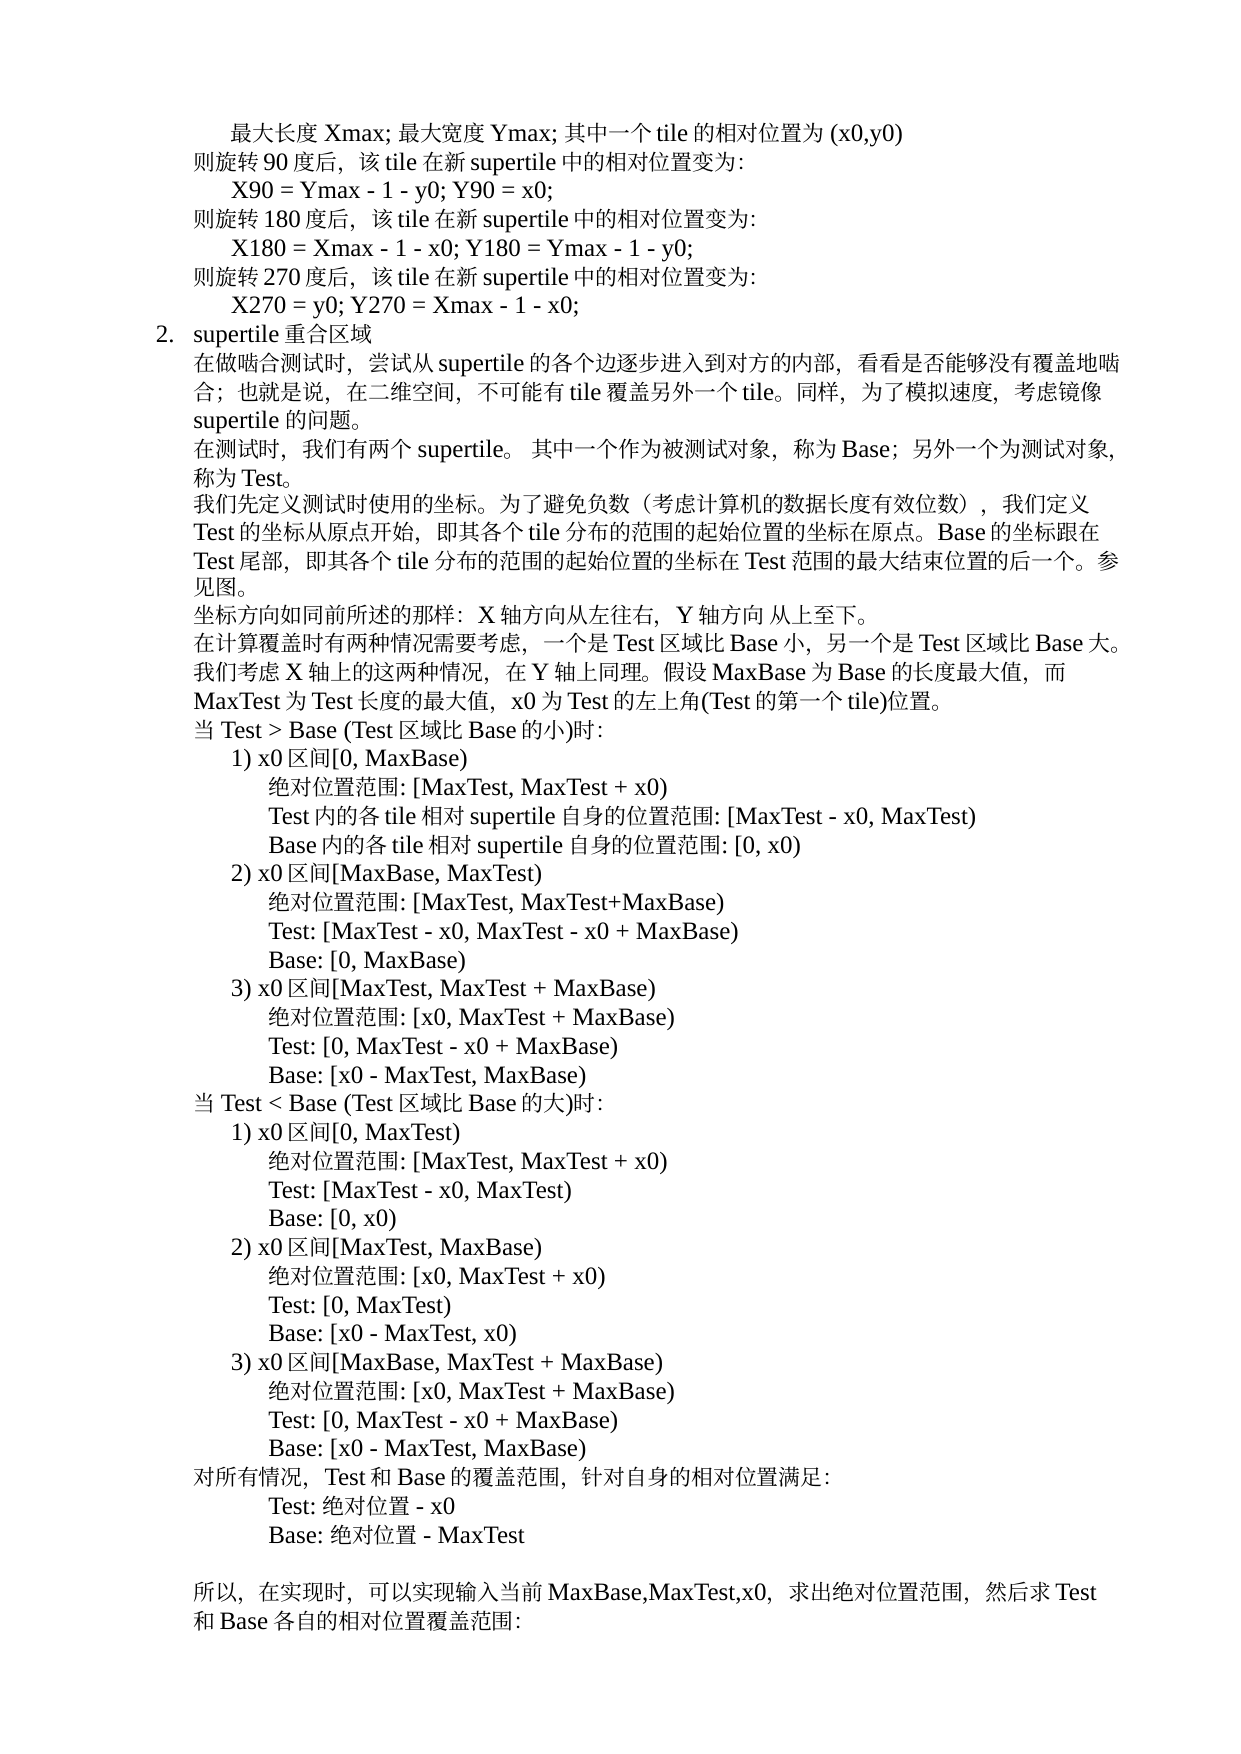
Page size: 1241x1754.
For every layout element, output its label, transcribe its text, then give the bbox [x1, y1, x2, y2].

list Test内的各tile相对supertile自身的位置范围: [MaxTest - x0, MaxTest) [231, 801, 1122, 830]
list 坐标方向如同前所述的那样：X轴方向从左往右，Y轴方向 从上至下。 [156, 600, 1122, 628]
list Test: [0, MaxTest) [231, 1290, 1122, 1318]
list 当 Test < Base (Test区域比Base的大)时： [156, 1088, 1122, 1117]
list 2) x0区间[MaxTest, MaxBase) [193, 1232, 1122, 1261]
list Base: 绝对位置 - MaxTest [231, 1520, 1122, 1548]
list 3) x0区间[MaxBase, MaxTest + MaxBase) [193, 1347, 1122, 1376]
list 在计算覆盖时有两种情况需要考虑，一个是Test区域比Base小，另一个是Test区域比Base大。我们考虑X轴上的这两种情况，在Y轴上同理。假设MaxBase为Base的长度最大值，而MaxTest为Test长度的最大值，x0为Test的左上角(Test的第一个tile)位置。 [156, 628, 1122, 715]
list Base: [x0 - MaxTest, MaxBase) [231, 1060, 1122, 1088]
list 最大长度 Xmax; 最大宽度Ymax; 其中一个tile的相对位置为 (x0,y0) [193, 118, 1122, 147]
list 绝对位置范围: [x0, MaxTest + x0) [231, 1261, 1122, 1290]
list 1) x0区间[0, MaxBase) [193, 743, 1122, 772]
list 绝对位置范围: [x0, MaxTest + MaxBase) [231, 1002, 1122, 1031]
list 则旋转270度后，该tile在新supertile中的相对位置变为： [156, 262, 1122, 291]
list 在测试时，我们有两个 supertile。 其中一个作为被测试对象，称为Base；另外一个为测试对象，称为Test。 [156, 434, 1122, 492]
list Test: [0, MaxTest - x0 + MaxBase) [231, 1031, 1122, 1060]
list Test: [MaxTest - x0, MaxTest) [231, 1175, 1122, 1203]
list Base: [x0 - MaxTest, MaxBase) [231, 1433, 1122, 1462]
list 1) x0区间[0, MaxTest) [193, 1117, 1122, 1146]
list 则旋转90度后，该tile在新supertile中的相对位置变为： [156, 147, 1122, 176]
list 绝对位置范围: [MaxTest, MaxTest + x0) [231, 1146, 1122, 1175]
list 3) x0区间[MaxTest, MaxTest + MaxBase) [193, 973, 1122, 1002]
list 绝对位置范围: [x0, MaxTest + MaxBase) [231, 1376, 1122, 1405]
list 我们先定义测试时使用的坐标。为了避免负数（考虑计算机的数据长度有效位数），我们定义Test的坐标从原点开始，即其各个tile分布的范围的起始位置的坐标在原点。Base的坐标跟在Test尾部，即其各个tile分布的范围的起始位置的坐标在Test范围的最大结束位置的后一个。参见图。 [156, 492, 1122, 600]
list X270 = y0; Y270 = Xmax - 1 - x0; [193, 291, 1122, 319]
list Base: [x0 - MaxTest, x0) [231, 1318, 1122, 1347]
list X90 = Ymax - 1 - y0; Y90 = x0; [193, 176, 1122, 204]
list Test: [0, MaxTest - x0 + MaxBase) [231, 1405, 1122, 1433]
list 绝对位置范围: [MaxTest, MaxTest + x0) [231, 772, 1122, 801]
list 当 Test > Base (Test区域比Base的小)时： [156, 715, 1122, 743]
list Test: [MaxTest - x0, MaxTest - x0 + MaxBase) [231, 916, 1122, 945]
list Base: [0, x0) [231, 1203, 1122, 1232]
list 2) x0区间[MaxBase, MaxTest) [193, 858, 1122, 887]
list Base内的各tile相对supertile自身的位置范围: [0, x0) [231, 830, 1122, 858]
list 在做啮合测试时，尝试从supertile的各个边逐步进入到对方的内部，看看是否能够没有覆盖地啮合；也就是说，在二维空间，不可能有tile覆盖另外一个tile。同样，为了模拟速度，考虑镜像supertile 的问题。 [156, 348, 1122, 434]
list 绝对位置范围: [MaxTest, MaxTest+MaxBase) [231, 887, 1122, 916]
list Test: 绝对位置 - x0 [231, 1491, 1122, 1520]
list Base: [0, MaxBase) [231, 945, 1122, 973]
list X180 = Xmax - 1 - x0; Y180 = Ymax - 1 - y0; [193, 233, 1122, 262]
list 则旋转180度后，该tile在新supertile中的相对位置变为： [156, 204, 1122, 233]
list 对所有情况，Test和Base的覆盖范围，针对自身的相对位置满足： [156, 1462, 1122, 1491]
list 所以，在实现时，可以实现输入当前MaxBase,MaxTest,x0，求出绝对位置范围，然后求Test和Base各自的相对位置覆盖范围： [156, 1577, 1122, 1635]
list supertile重合区域 [156, 319, 1122, 348]
